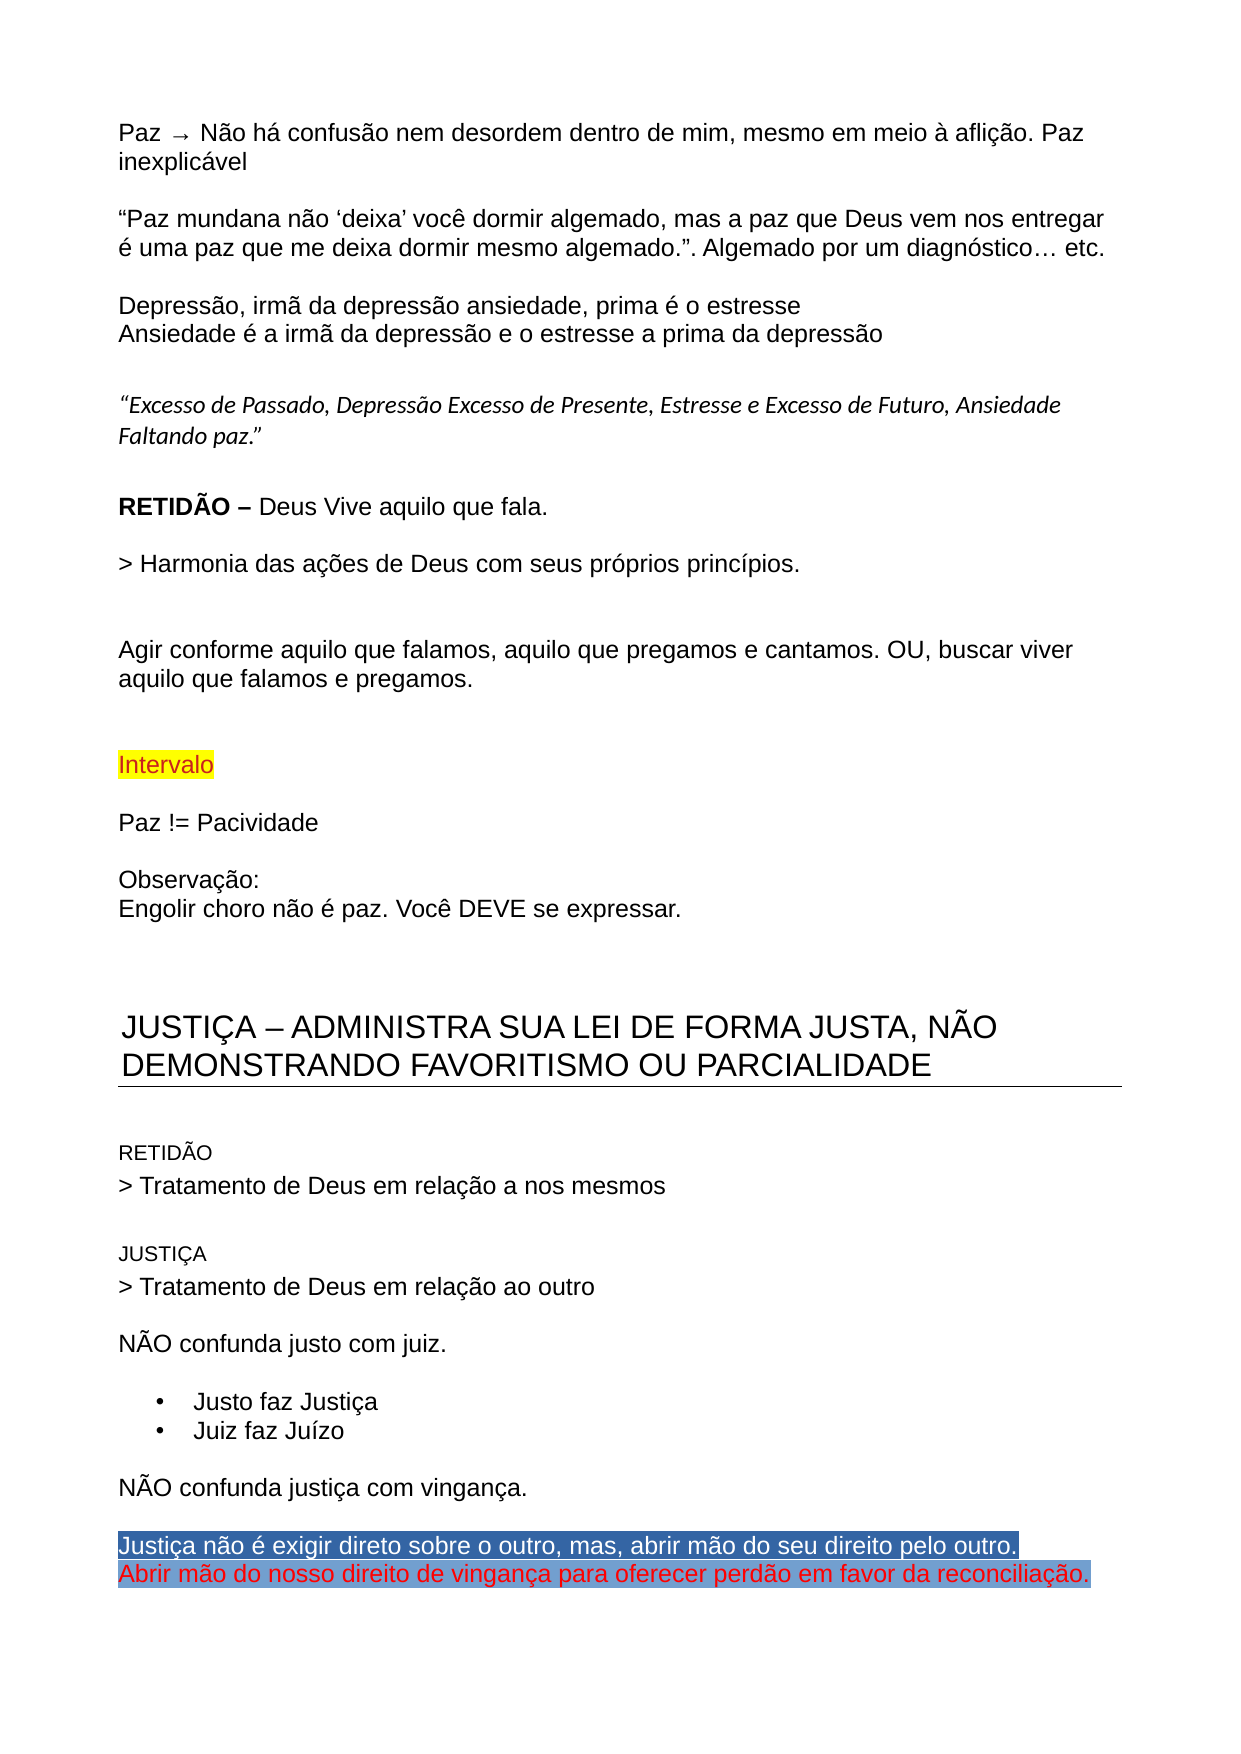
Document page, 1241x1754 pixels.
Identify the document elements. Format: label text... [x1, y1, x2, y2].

list Justo faz Justiça [156, 1387, 1122, 1416]
text Paz → Não há confusão nem desordem dentro de mim, mesmo em meio à aflição. Paz inexplicável [118, 118, 1122, 176]
text Intervalo [118, 750, 1122, 779]
text Paz != Pacividade [118, 808, 1122, 837]
text NÃO confunda justo com juiz. [118, 1329, 1122, 1358]
text Observação: [118, 865, 1122, 894]
subtitle Retidão [118, 1140, 1122, 1165]
text Abrir mão do nosso direito de vingança para oferecer perdão em favor da reconciliação. [118, 1559, 1122, 1588]
text Engolir choro não é paz. Você DEVE se expressar. [118, 894, 1122, 923]
text “Paz mundana não ‘deixa’ você dormir algemado, mas a paz que Deus vem nos entregar é uma paz que me deixa dormir mesmo algemado.”. Algemado por um diagnóstico… etc. [118, 204, 1122, 262]
text RETIDÃO – Deus Vive aquilo que fala. [118, 492, 1122, 520]
text > Tratamento de Deus em relação a nos mesmos [118, 1171, 1122, 1200]
text NÃO confunda justiça com vingança. [118, 1473, 1122, 1502]
text Justiça não é exigir direto sobre o outro, mas, abrir mão do seu direito pelo outro. [118, 1531, 1122, 1559]
text Agir conforme aquilo que falamos, aquilo que pregamos e cantamos. OU, buscar viver aquilo que falamos e pregamos. [118, 635, 1122, 693]
list Juiz faz Juízo [156, 1416, 1122, 1444]
text > Tratamento de Deus em relação ao outro [118, 1272, 1122, 1301]
subtitle Justiça [118, 1241, 1122, 1266]
subtitle JUSTIÇA – Administra sua lei de forma justa, não demonstrando favoritismo ou parcialidade [118, 1005, 1122, 1086]
text Ansiedade é a irmã da depressão e o estresse a prima da depressão [118, 319, 1122, 348]
text > Harmonia das ações de Deus com seus próprios princípios. [118, 549, 1122, 578]
text Depressão, irmã da depressão ansiedade, prima é o estresse [118, 291, 1122, 319]
text “Excesso de Passado, Depressão Excesso de Presente, Estresse e Excesso de Futuro, Ansiedade Faltando paz.” [118, 389, 1122, 450]
